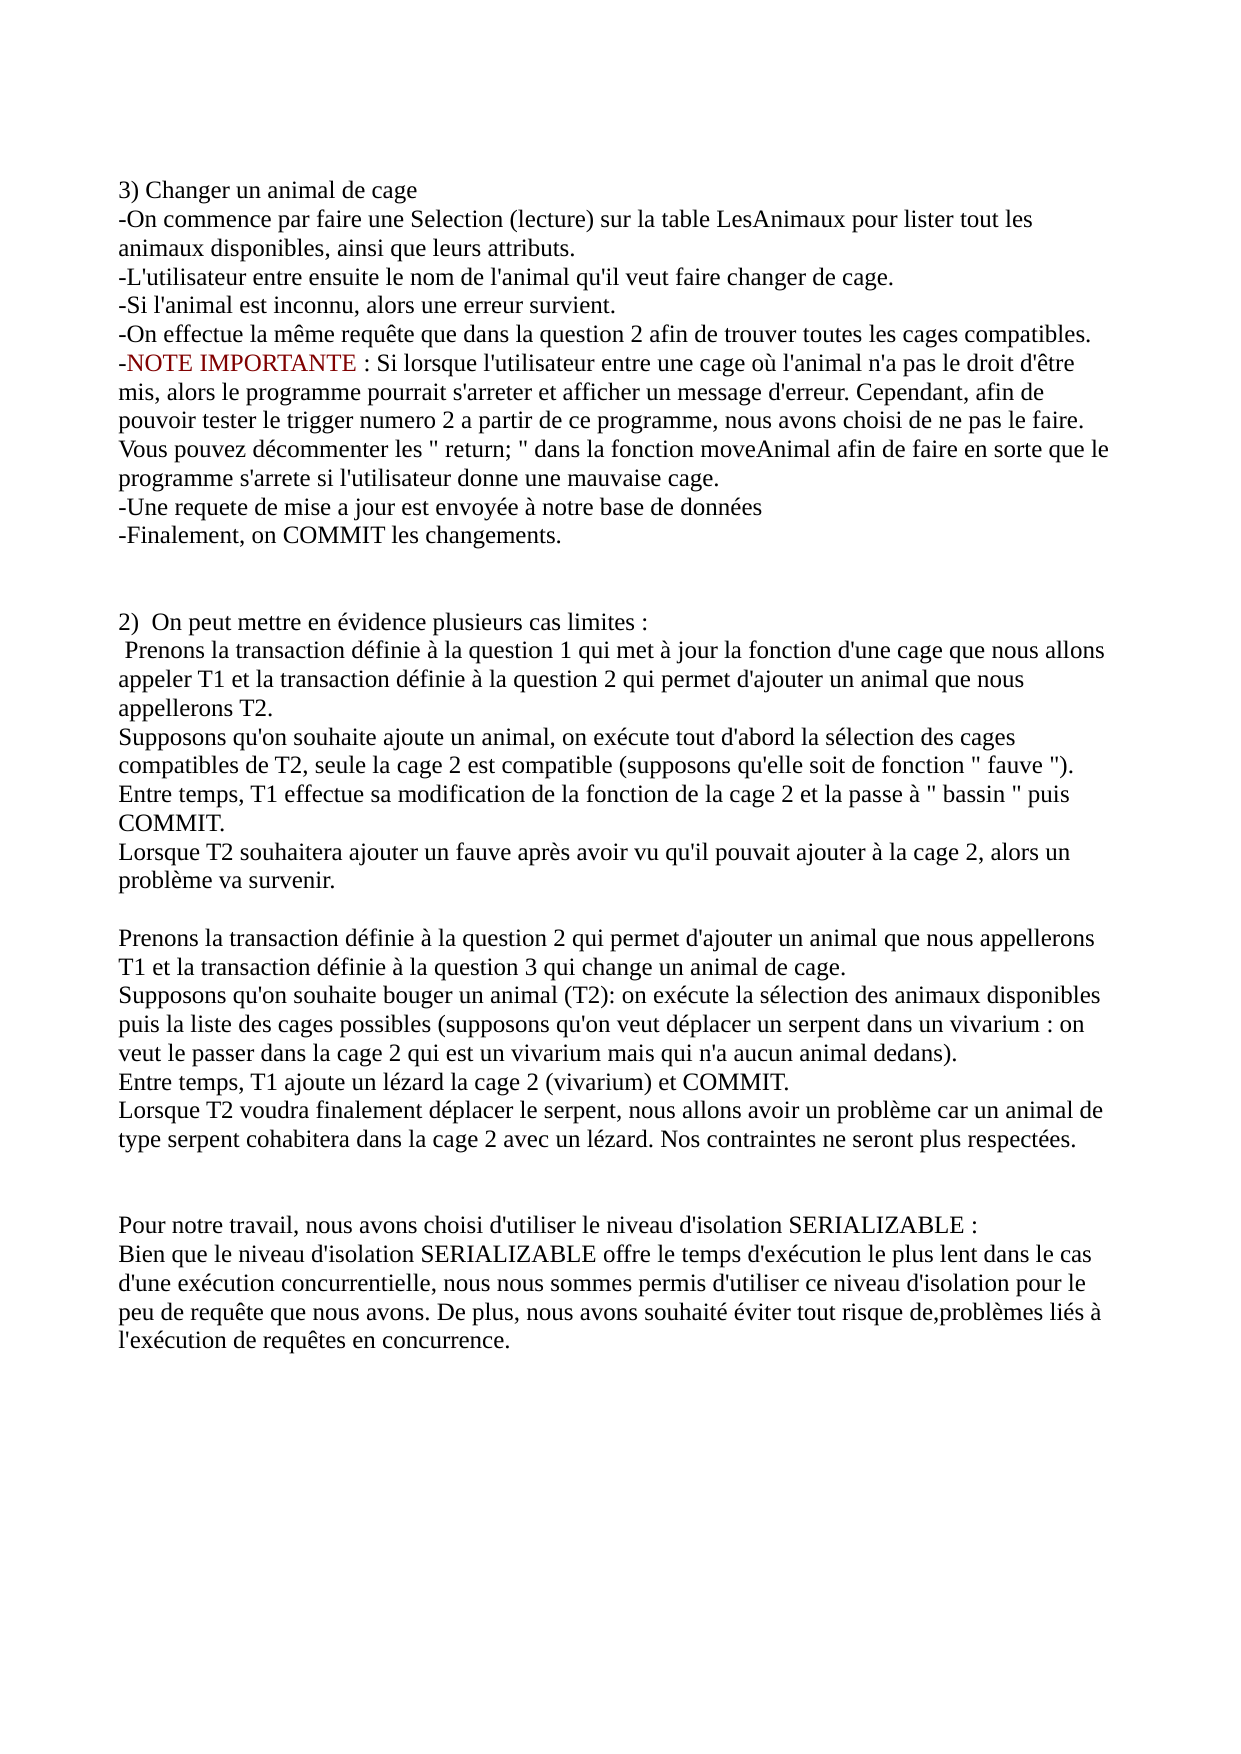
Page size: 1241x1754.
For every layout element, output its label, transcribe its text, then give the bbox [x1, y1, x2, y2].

text Pour notre travail, nous avons choisi d'utiliser le niveau d'isolation SERIALIZABLE : [118, 1211, 1122, 1239]
text Bien que le niveau d'isolation SERIALIZABLE offre le temps d'exécution le plus lent dans le cas d'une exécution concurrentielle, nous nous sommes permis d'utiliser ce niveau d'isolation pour le peu de requête que nous avons. De plus, nous avons souhaité éviter tout risque de,problèmes liés à l'exécution de requêtes en concurrence. [118, 1239, 1122, 1354]
text -NOTE IMPORTANTE : Si lorsque l'utilisateur entre une cage où l'animal n'a pas le droit d'être mis, alors le programme pourrait s'arreter et afficher un message d'erreur. Cependant, afin de pouvoir tester le trigger numero 2 a partir de ce programme, nous avons choisi de ne pas le faire. [118, 348, 1122, 434]
text 2) On peut mettre en évidence plusieurs cas limites : [118, 607, 1122, 636]
text Lorsque T2 souhaitera ajouter un fauve après avoir vu qu'il pouvait ajouter à la cage 2, alors un problème va survenir. [118, 837, 1122, 894]
text Lorsque T2 voudra finalement déplacer le serpent, nous allons avoir un problème car un animal de type serpent cohabitera dans la cage 2 avec un lézard. Nos contraintes ne seront plus respectées. [118, 1096, 1122, 1153]
text Prenons la transaction définie à la question 2 qui permet d'ajouter un animal que nous appellerons T1 et la transaction définie à la question 3 qui change un animal de cage. [118, 923, 1122, 981]
text -On commence par faire une Selection (lecture) sur la table LesAnimaux pour lister tout les animaux disponibles, ainsi que leurs attributs. [118, 204, 1122, 262]
text -Finalement, on COMMIT les changements. [118, 521, 1122, 549]
text Entre temps, T1 effectue sa modification de la fonction de la cage 2 et la passe à " bassin " puis COMMIT. [118, 779, 1122, 837]
text Supposons qu'on souhaite ajoute un animal, on exécute tout d'abord la sélection des cages compatibles de T2, seule la cage 2 est compatible (supposons qu'elle soit de fonction " fauve "). [118, 722, 1122, 779]
text -Si l'animal est inconnu, alors une erreur survient. [118, 291, 1122, 319]
text Entre temps, T1 ajoute un lézard la cage 2 (vivarium) et COMMIT. [118, 1067, 1122, 1096]
text Supposons qu'on souhaite bouger un animal (T2): on exécute la sélection des animaux disponibles puis la liste des cages possibles (supposons qu'on veut déplacer un serpent dans un vivarium : on veut le passer dans la cage 2 qui est un vivarium mais qui n'a aucun animal dedans). [118, 981, 1122, 1067]
text Prenons la transaction définie à la question 1 qui met à jour la fonction d'une cage que nous allons appeler T1 et la transaction définie à la question 2 qui permet d'ajouter un animal que nous appellerons T2. [118, 636, 1122, 722]
text 3) Changer un animal de cage [118, 176, 1122, 204]
text -L'utilisateur entre ensuite le nom de l'animal qu'il veut faire changer de cage. [118, 262, 1122, 291]
text -On effectue la même requête que dans la question 2 afin de trouver toutes les cages compatibles. [118, 319, 1122, 348]
text Vous pouvez décommenter les " return; " dans la fonction moveAnimal afin de faire en sorte que le programme s'arrete si l'utilisateur donne une mauvaise cage. [118, 434, 1122, 492]
text -Une requete de mise a jour est envoyée à notre base de données [118, 492, 1122, 521]
